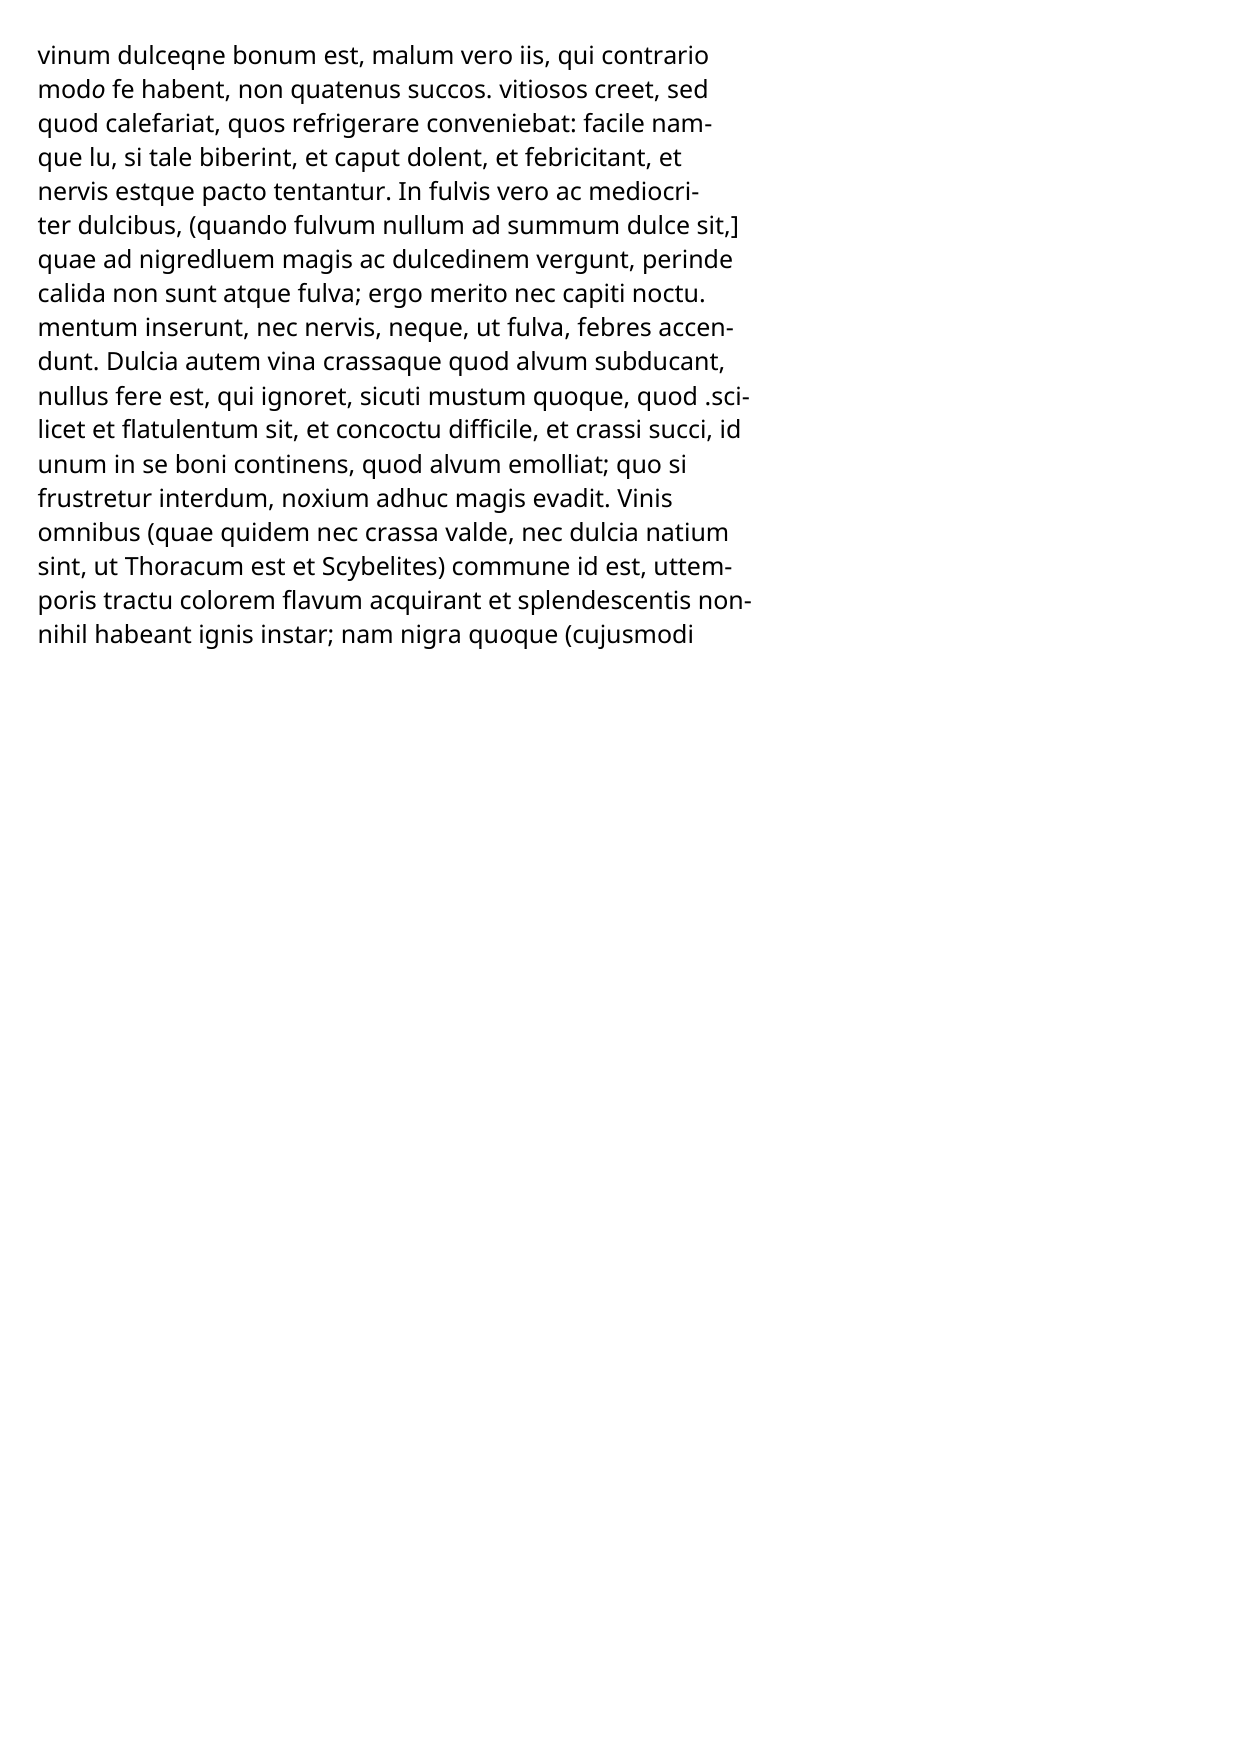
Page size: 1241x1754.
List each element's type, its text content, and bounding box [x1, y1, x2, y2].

text vinum dulceqne bonum est, malum vero iis, qui contrario modo fe habent, non quatenus succos. vitiosos creet, sed quod calefariat, quos refrigerare conveniebat: facile nam- que lu, si tale biberint, et caput dolent, et febricitant, et nervis estque pacto tentantur. In fulvis vero ac mediocri- ter dulcibus, (quando fulvum nullum ad summum dulce sit,] quae ad nigredluem magis ac dulcedinem vergunt, perinde calida non sunt atque fulva; ergo merito nec capiti noctu. mentum inserunt, nec nervis, neque, ut fulva, febres accen- dunt. Dulcia autem vina crassaque quod alvum subducant, nullus fere est, qui ignoret, sicuti mustum quoque, quod .sci- licet et flatulentum sit, et concoctu difficile, et crassi succi, id unum in se boni continens, quod alvum emolliat; quo si frustretur interdum, noxium adhuc magis evadit. Vinis omnibus (quae quidem nec crassa valde, nec dulcia natium sint, ut Thoracum est et Scybelites) commune id est, uttem- poris tractu colorem flavum acquirant et splendescentis non- nihil habeant ignis instar; nam nigra quoque (cujusmodi [37, 37, 1203, 651]
